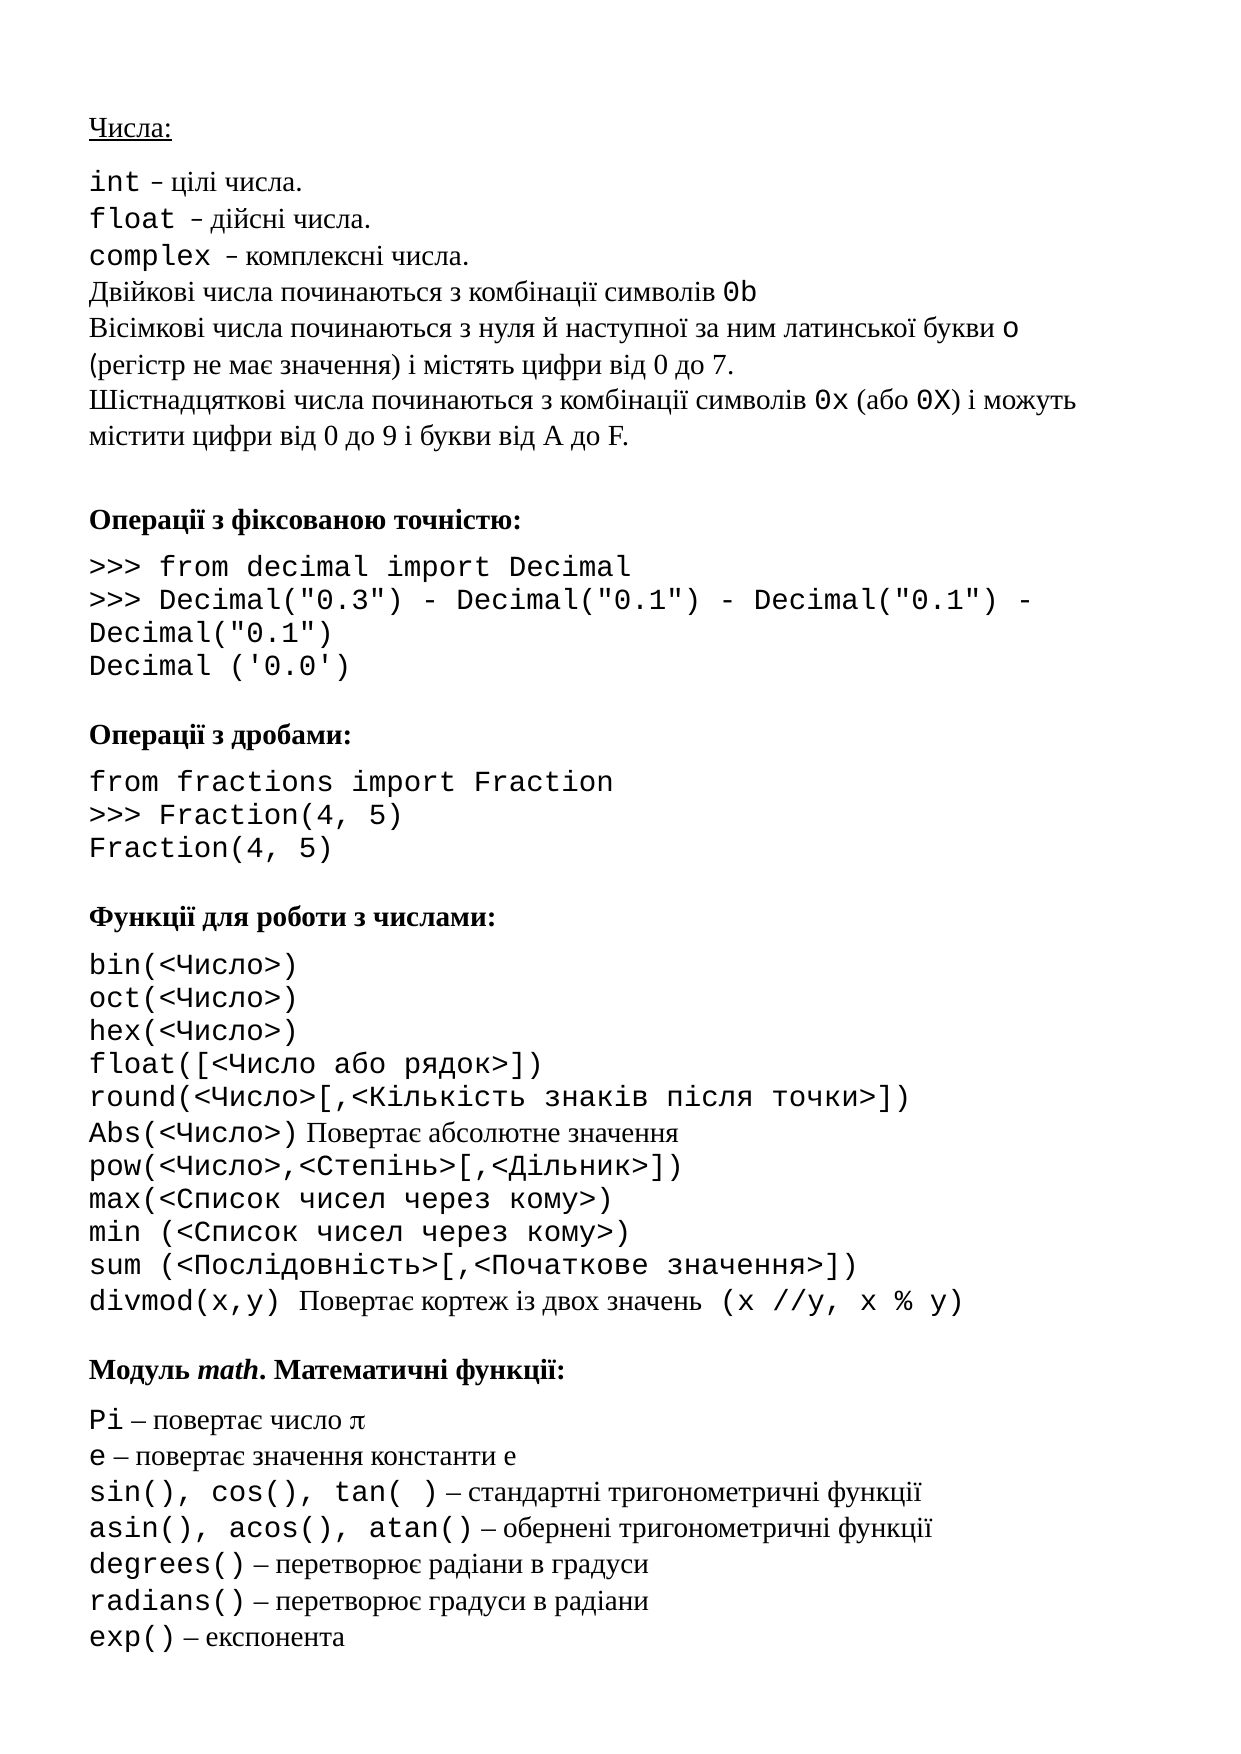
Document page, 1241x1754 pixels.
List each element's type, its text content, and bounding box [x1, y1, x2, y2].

text Вісімкові числа починаються з нуля й наступної за ним латинської букви o [89, 310, 1152, 346]
text >>> Decimal("0.3") - Decimal("0.1") - Decimal("0.1") - Decimal("0.1") [89, 585, 1152, 651]
text Функції для роботи з числами: [89, 899, 1152, 933]
text asin(), acos(), atan() – обернені тригонометричні функції [89, 1511, 1152, 1547]
text min (<Список чисел через кому>) [89, 1217, 1152, 1250]
text Числа: [89, 110, 1152, 144]
text round(<Число>[,<Кількість знаків після точки>]) [89, 1082, 1152, 1115]
text from fractions import Fraction [89, 767, 1152, 800]
text degrees() – перетворює радіани в градуси [89, 1547, 1152, 1583]
text Двійкові числа починаються з комбінації символів 0b [89, 274, 1152, 310]
text Шістнадцяткові числа починаються з комбінації символів 0x (або 0X) і можуть містити цифри від 0 до 9 і букви від А до F. [89, 382, 1152, 452]
text (регістр не має значення) і містять цифри від 0 до 7. [89, 346, 1152, 382]
text Abs(<Число>) Повертає абсолютне значення [89, 1115, 1152, 1151]
text max(<Список чисел через кому>) [89, 1184, 1152, 1217]
text е – повертає значення константи e [89, 1438, 1152, 1474]
text bin(<Число>) [89, 950, 1152, 983]
text oct(<Число>) [89, 983, 1152, 1016]
text Операції з дробами: [89, 717, 1152, 751]
text float – дійсні числа. [89, 200, 1152, 237]
text complex – комплексні числа. [89, 237, 1152, 274]
text pow(<Число>,<Степінь>[,<Дільник>]) [89, 1151, 1152, 1184]
text >>> from decimal import Decimal [89, 552, 1152, 585]
text ехр() – експонента [89, 1619, 1152, 1655]
text Decimal ('0.0') [89, 651, 1152, 684]
text Операції з фіксованою точністю: [89, 502, 1152, 535]
text sin(), cos(), tan( ) – стандартні тригонометричні функції [89, 1474, 1152, 1511]
text sum (<Послідовність>[,<Початкове значення>]) [89, 1250, 1152, 1283]
text Pi – повертає число  [89, 1402, 1152, 1438]
text Модуль math. Математичні функції: [89, 1352, 1152, 1386]
text radians() – перетворює градуси в радіани [89, 1583, 1152, 1619]
text float([<Число або рядок>]) [89, 1049, 1152, 1082]
text int – цілі числа. [89, 163, 1152, 200]
text hex(<Число>) [89, 1016, 1152, 1049]
text divmod(x,y) Повертає кортеж із двох значень (х //y, х % y) [89, 1283, 1152, 1319]
text >>> Fraction(4, 5) [89, 800, 1152, 833]
text Fraction(4, 5) [89, 833, 1152, 866]
